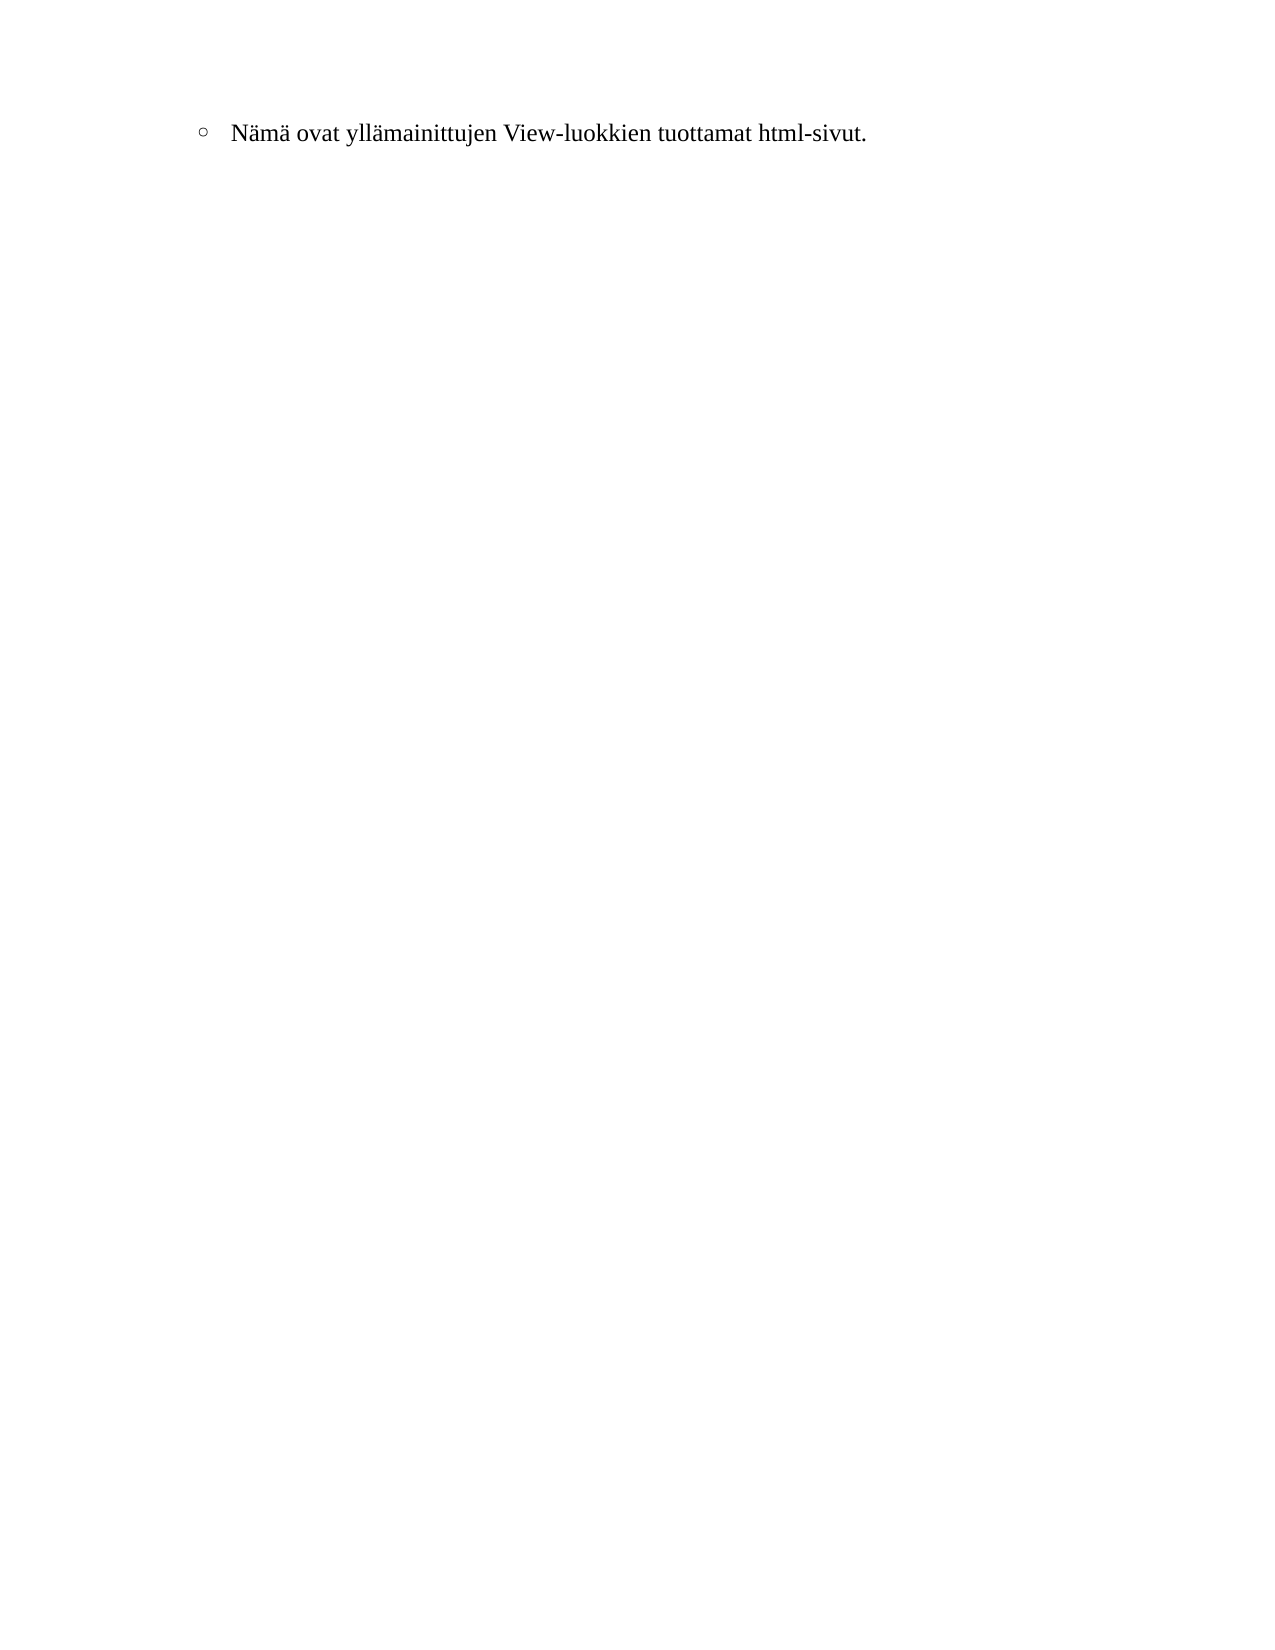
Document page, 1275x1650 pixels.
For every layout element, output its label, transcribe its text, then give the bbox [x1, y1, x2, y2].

list Nämä ovat yllämainittujen View-luokkien tuottamat html-sivut. [193, 118, 1157, 147]
